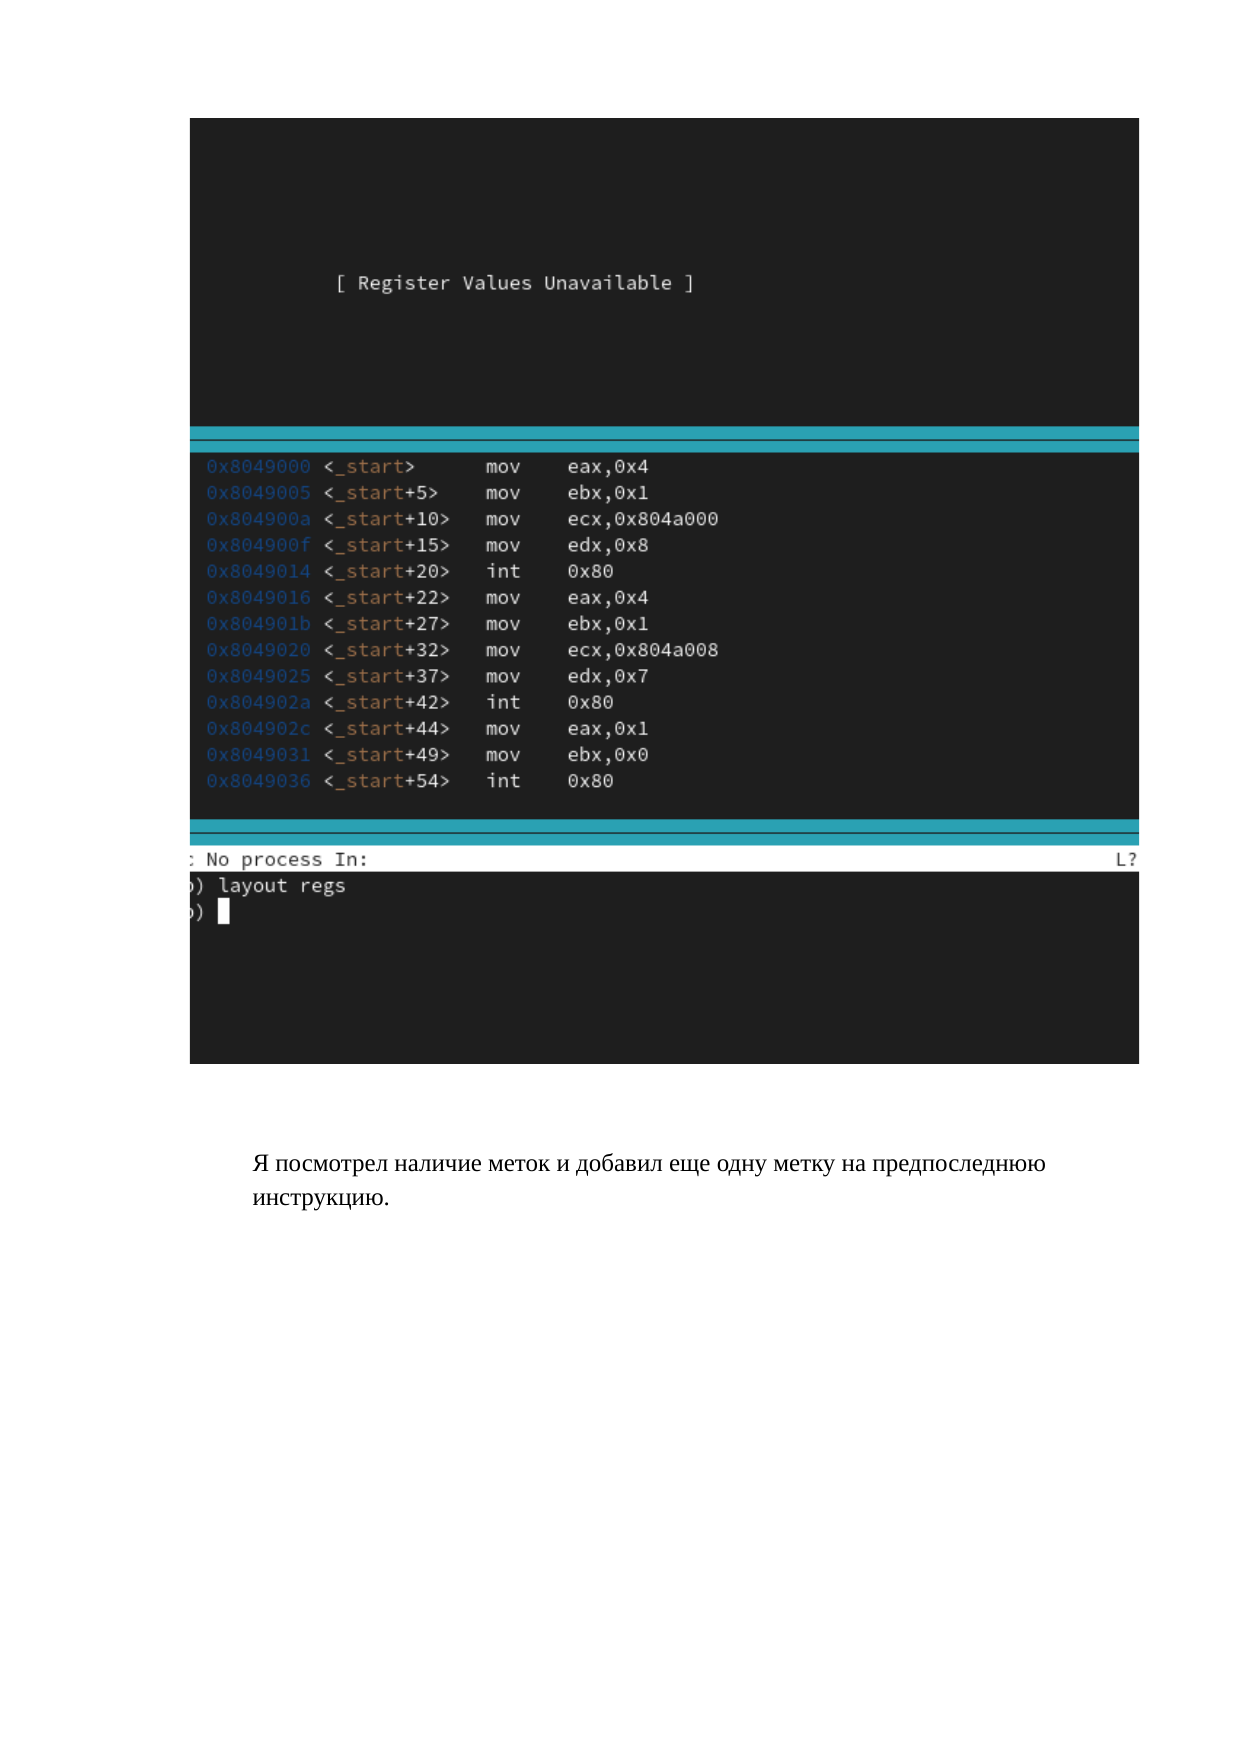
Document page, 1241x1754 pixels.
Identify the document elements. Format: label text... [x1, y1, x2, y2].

list Я посмотрел наличие меток и добавил еще одну метку на предпоследнюю инструкцию. [202, 1148, 1152, 1210]
picture [189, 118, 1140, 1064]
